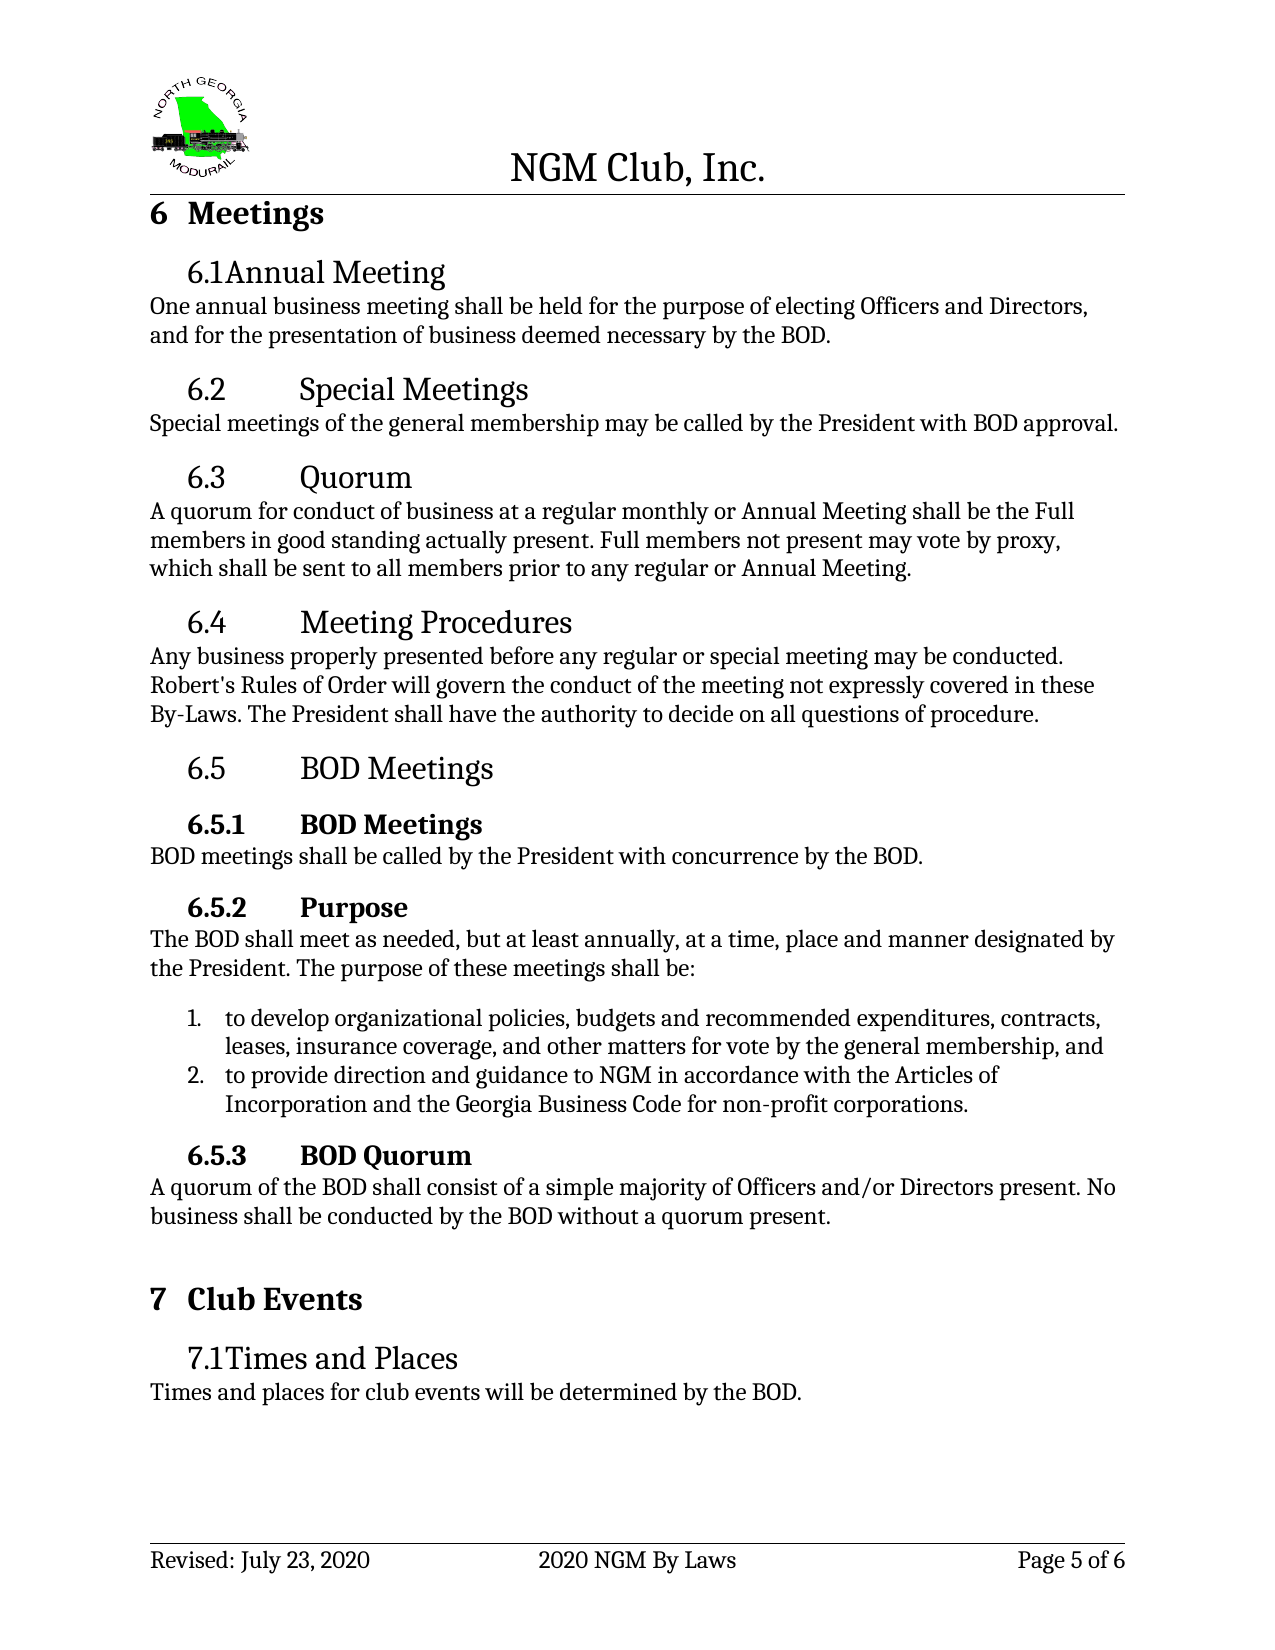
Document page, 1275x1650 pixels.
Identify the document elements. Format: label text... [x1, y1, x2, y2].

text Any business properly presented before any regular or special meeting may be conducted. Robert's Rules of Order will govern the conduct of the meeting not expressly covered in these By-Laws. The President shall have the authority to decide on all questions of procedure. [150, 642, 1125, 728]
text A quorum of the BOD shall consist of a simple majority of Officers and/or Directors present. No business shall be conducted by the BOD without a quorum present. [150, 1173, 1125, 1230]
subtitle BOD Meetings [187, 808, 1125, 842]
subtitle Purpose [187, 892, 1125, 925]
subtitle Times and Places [187, 1339, 1125, 1378]
text Special meetings of the general membership may be called by the President with BOD approval. [150, 409, 1125, 438]
subtitle Annual Meeting [187, 254, 1125, 292]
picture [150, 75, 251, 182]
subtitle BOD Quorum [187, 1139, 1125, 1173]
subtitle Special Meetings [187, 371, 1125, 409]
text The BOD shall meet as needed, but at least annually, at a time, place and manner designated by the President. The purpose of these meetings shall be: [150, 925, 1125, 983]
text One annual business meeting shall be held for the purpose of electing Officers and Directors, and for the presentation of business deemed necessary by the BOD. [150, 292, 1125, 350]
text BOD meetings shall be called by the President with concurrence by the BOD. [150, 842, 1125, 871]
subtitle BOD Meetings [187, 749, 1125, 788]
text A quorum for conduct of business at a regular monthly or Annual Meeting shall be the Full members in good standing actually present. Full members not present may vote by proxy, which shall be sent to all members prior to any regular or Annual Meeting. [150, 497, 1125, 583]
text Times and places for club events will be determined by the BOD. [150, 1378, 1125, 1407]
subtitle Quorum [187, 458, 1125, 497]
list to develop organizational policies, budgets and recommended expenditures, contracts, leases, insurance coverage, and other matters for vote by the general membership, and [187, 1003, 1125, 1061]
subtitle Club Events [150, 1280, 1125, 1319]
list to provide direction and guidance to NGM in accordance with the Articles of Incorporation and the Georgia Business Code for non-profit corporations. [187, 1061, 1125, 1118]
subtitle Meeting Procedures [187, 604, 1125, 642]
subtitle Meetings [150, 195, 1125, 233]
